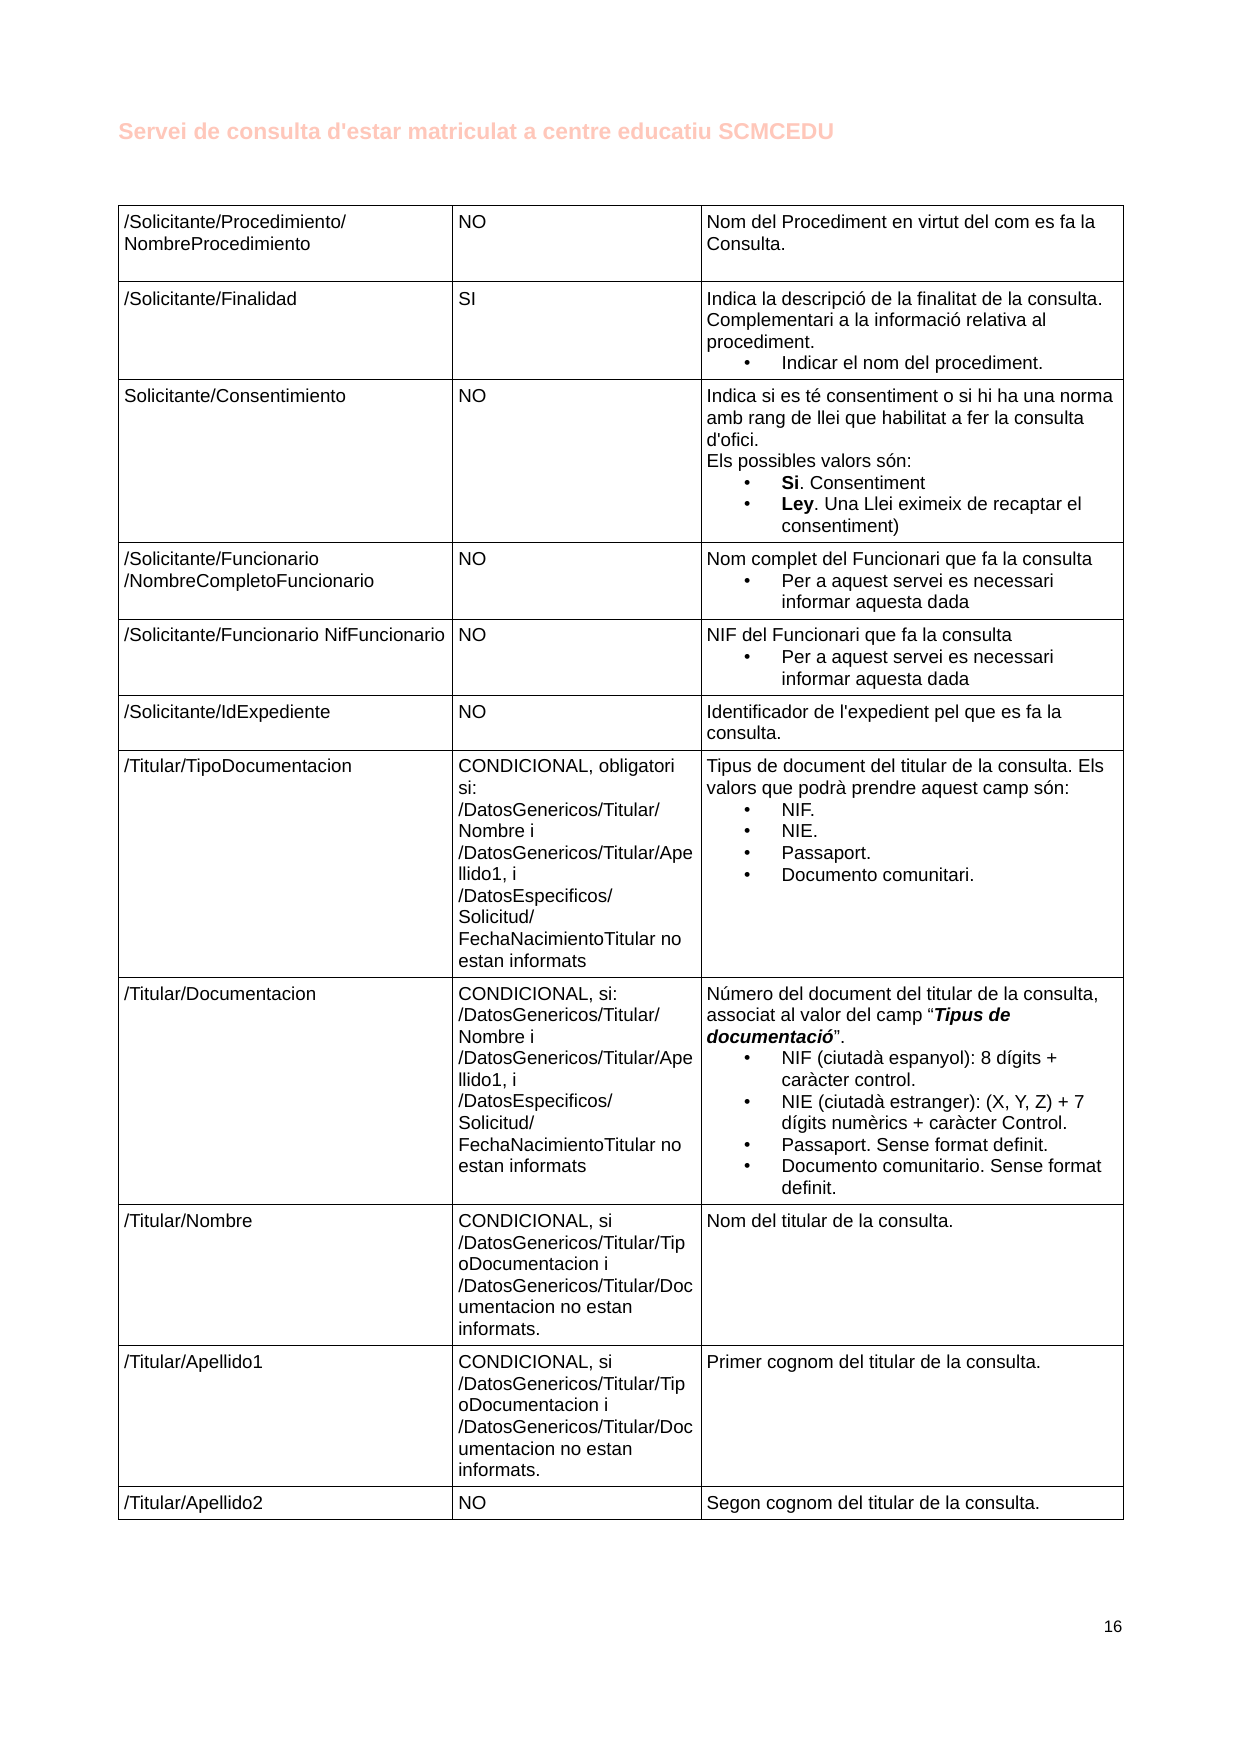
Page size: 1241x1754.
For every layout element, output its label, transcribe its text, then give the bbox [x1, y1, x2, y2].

table_cell NO [453, 380, 701, 542]
table_cell Indica si es té consentiment o si hi ha una norma amb rang de llei que habilitat a fer la consulta d'ofici. Els possibles valors són: Si. Consentiment Ley. Una Llei eximeix de recaptar el consentiment) [702, 380, 1123, 542]
table_cell /Titular/Nombre [119, 1205, 452, 1345]
table_cell CONDICIONAL, si /DatosGenericos/Titular/TipoDocumentacion i /DatosGenericos/Titular/Documentacion no estan informats. [453, 1346, 701, 1486]
table_cell /Titular/Apellido2 [119, 1487, 452, 1519]
table_cell /Titular/TipoDocumentacion [119, 751, 452, 977]
table_cell Número del document del titular de la consulta, associat al valor del camp “Tipus de documentació”. NIF (ciutadà espanyol): 8 dígits + caràcter control. NIE (ciutadà estranger): (X, Y, Z) + 7 dígits numèrics + caràcter Control. Passaport. Sense format definit. Documento comunitario. Sense format definit. [702, 978, 1123, 1204]
table_cell Solicitante/Consentimiento [119, 380, 452, 542]
table_cell CONDICIONAL, obligatori si: /DatosGenericos/Titular/Nombre i /DatosGenericos/Titular/Apellido1, i /DatosEspecificos/Solicitud/FechaNacimientoTitular no estan informats [453, 751, 701, 977]
table_cell Tipus de document del titular de la consulta. Els valors que podrà prendre aquest camp són: NIF. NIE. Passaport. Documento comunitari. [702, 751, 1123, 977]
table_cell Nom del Procediment en virtut del com es fa la Consulta. [702, 206, 1123, 281]
table_cell Nom del titular de la consulta. [702, 1205, 1123, 1345]
table_cell SI [453, 282, 701, 379]
table_cell Primer cognom del titular de la consulta. [702, 1346, 1123, 1486]
table_cell /Solicitante/Funcionario /NombreCompletoFuncionario [119, 543, 452, 618]
table_cell /Solicitante/Funcionario NifFuncionario [119, 620, 452, 695]
table_cell NO [453, 1487, 701, 1519]
table_cell Indica la descripció de la finalitat de la consulta. Complementari a la informació relativa al procediment. Indicar el nom del procediment. [702, 282, 1123, 379]
table_cell Identificador de l'expedient pel que es fa la consulta. [702, 696, 1123, 749]
table_cell NO [453, 206, 701, 281]
table_cell /Solicitante/Finalidad [119, 282, 452, 379]
table_cell /Titular/Apellido1 [119, 1346, 452, 1486]
table_cell CONDICIONAL, si /DatosGenericos/Titular/TipoDocumentacion i /DatosGenericos/Titular/Documentacion no estan informats. [453, 1205, 701, 1345]
table_cell Segon cognom del titular de la consulta. [702, 1487, 1123, 1519]
table_cell NO [453, 696, 701, 749]
table_cell /Titular/Documentacion [119, 978, 452, 1204]
table_cell NIF del Funcionari que fa la consulta Per a aquest servei es necessari informar aquesta dada [702, 620, 1123, 695]
table_cell Nom complet del Funcionari que fa la consulta Per a aquest servei es necessari informar aquesta dada [702, 543, 1123, 618]
table_cell NO [453, 543, 701, 618]
table_cell NO [453, 620, 701, 695]
table_cell /Solicitante/IdExpediente [119, 696, 452, 749]
table_cell CONDICIONAL, si: /DatosGenericos/Titular/Nombre i /DatosGenericos/Titular/Apellido1, i /DatosEspecificos/Solicitud/FechaNacimientoTitular no estan informats [453, 978, 701, 1204]
table_cell /Solicitante/Procedimiento/NombreProcedimiento [119, 206, 452, 281]
